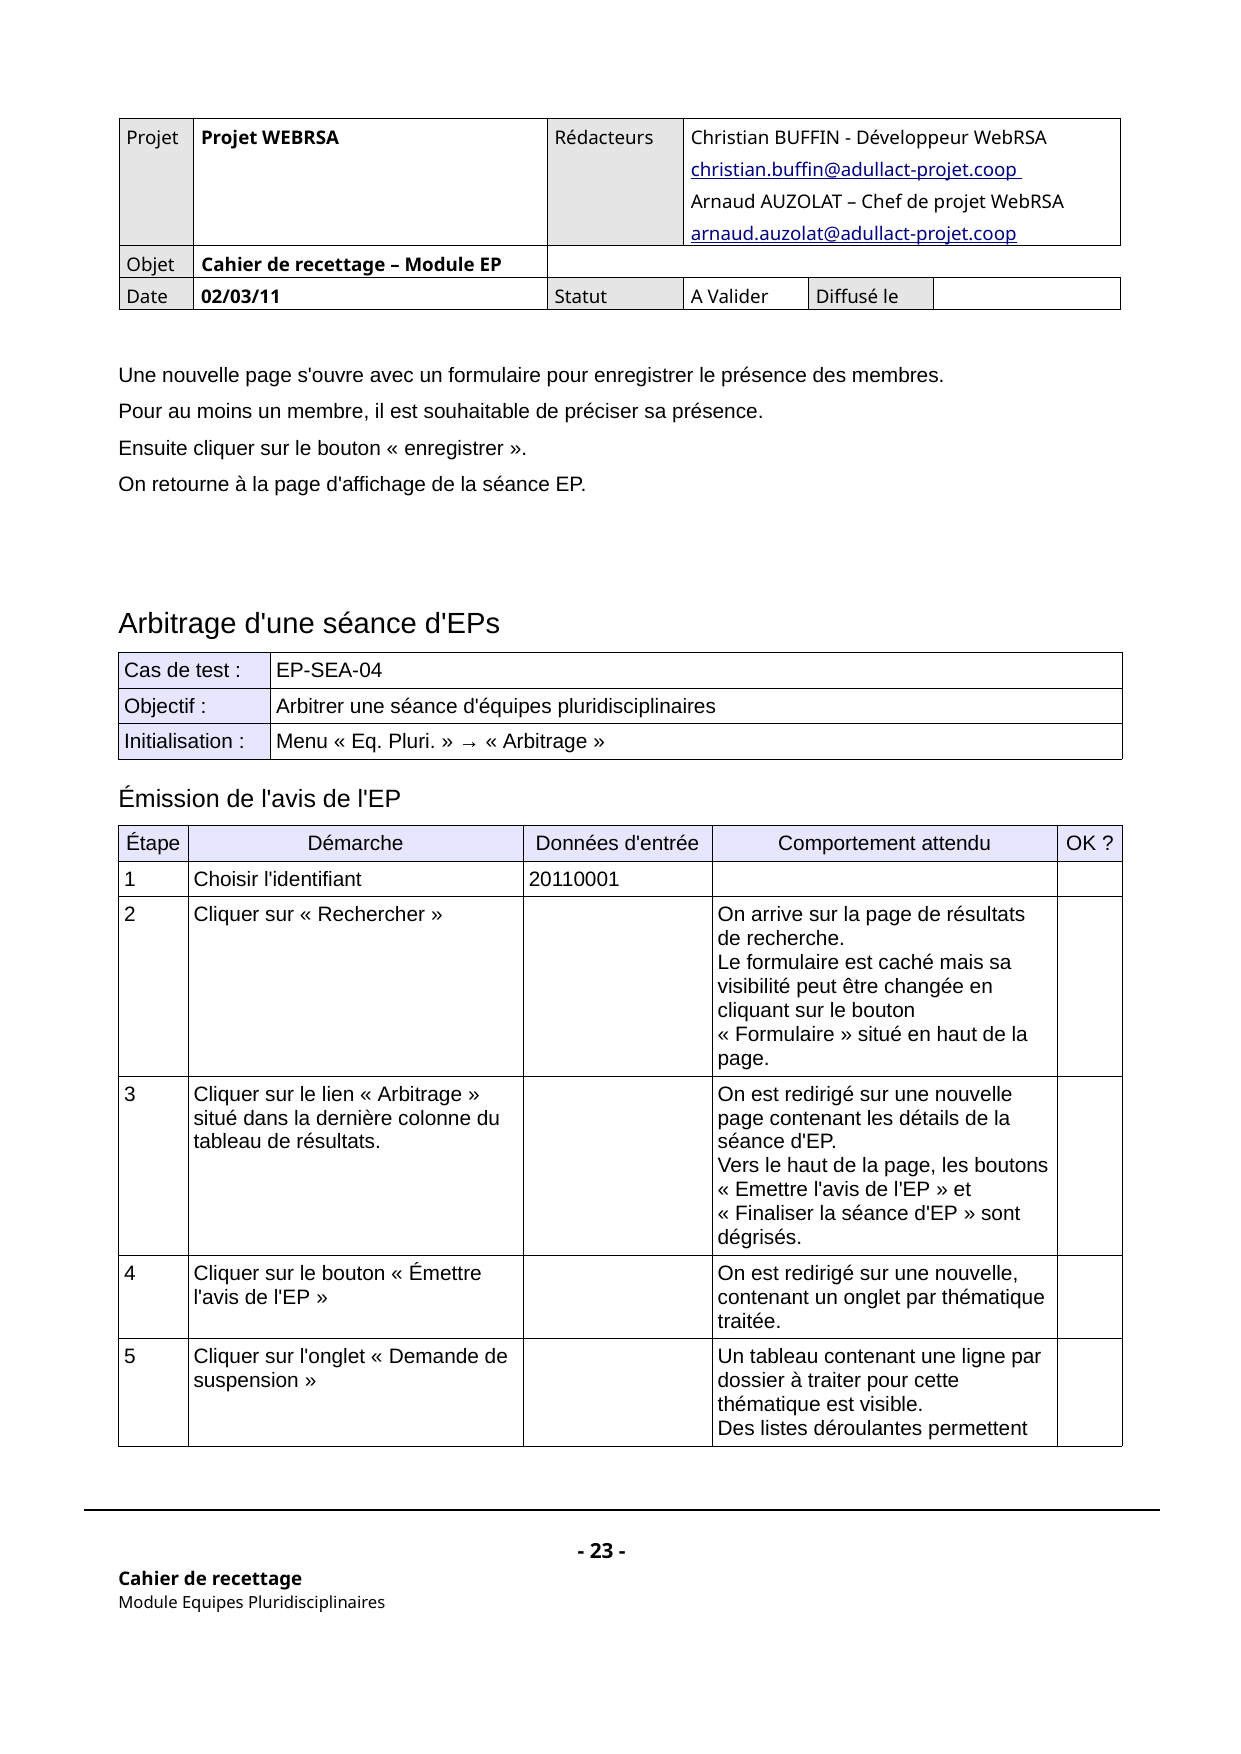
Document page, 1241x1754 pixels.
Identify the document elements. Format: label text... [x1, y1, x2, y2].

table_header Données d'entrée [524, 826, 712, 861]
subtitle Émission de l'avis de l'EP [118, 784, 1122, 813]
table_cell 5 [119, 1339, 188, 1446]
text Pour au moins un membre, il est souhaitable de préciser sa présence. [118, 399, 1122, 423]
table_header Démarche [189, 826, 523, 861]
subtitle Arbitrage d'une séance d'EPs [118, 606, 1122, 640]
table_cell Cliquer sur le bouton « Émettre l'avis de l'EP » [189, 1256, 523, 1338]
text On retourne à la page d'affichage de la séance EP. [118, 472, 1122, 496]
table_cell On arrive sur la page de résultats de recherche. Le formulaire est caché mais sa visibilité peut être changée en cliquant sur le bouton « Formulaire » situé en haut de la page. [713, 897, 1057, 1076]
table_cell [713, 862, 1057, 896]
table_cell Menu « Eq. Pluri. » → « Arbitrage » [271, 724, 1122, 759]
table_cell [1058, 1339, 1122, 1446]
table_cell [1058, 1256, 1122, 1338]
table_cell Cliquer sur le lien « Arbitrage » situé dans la dernière colonne du tableau de résultats. [189, 1077, 523, 1255]
table_cell 1 [119, 862, 188, 896]
table_cell Cliquer sur l'onglet « Demande de suspension » [189, 1339, 523, 1446]
table_cell [1058, 897, 1122, 1076]
table_header OK ? [1058, 826, 1122, 861]
table_cell Initialisation : [119, 724, 270, 759]
table_cell On est redirigé sur une nouvelle page contenant les détails de la séance d'EP. Vers le haut de la page, les boutons « Emettre l'avis de l'EP » et « Finaliser la séance d'EP » sont dégrisés. [713, 1077, 1057, 1255]
table_cell Un tableau contenant une ligne par dossier à traiter pour cette thématique est visible. Des listes déroulantes permettent [713, 1339, 1057, 1446]
table_cell 2 [119, 897, 188, 1076]
table_cell [1058, 862, 1122, 896]
table_cell Objectif : [119, 689, 270, 723]
table_header Cas de test : [119, 653, 270, 688]
table_cell [524, 1077, 712, 1255]
table_cell [524, 897, 712, 1076]
table_cell Arbitrer une séance d'équipes pluridisciplinaires [271, 689, 1122, 723]
table_cell On est redirigé sur une nouvelle, contenant un onglet par thématique traitée. [713, 1256, 1057, 1338]
table_header Étape [119, 826, 188, 861]
table_header EP-SEA-04 [271, 653, 1122, 688]
table_cell [1058, 1077, 1122, 1255]
table_cell Choisir l'identifiant [189, 862, 523, 896]
table_cell 4 [119, 1256, 188, 1338]
table_cell Cliquer sur « Rechercher » [189, 897, 523, 1076]
text Une nouvelle page s'ouvre avec un formulaire pour enregistrer le présence des membres. [118, 362, 1122, 386]
table_cell 3 [119, 1077, 188, 1255]
table_header Comportement attendu [713, 826, 1057, 861]
table_cell 20110001 [524, 862, 712, 896]
text Ensuite cliquer sur le bouton « enregistrer ». [118, 435, 1122, 459]
table_cell [524, 1339, 712, 1446]
table_cell [524, 1256, 712, 1338]
